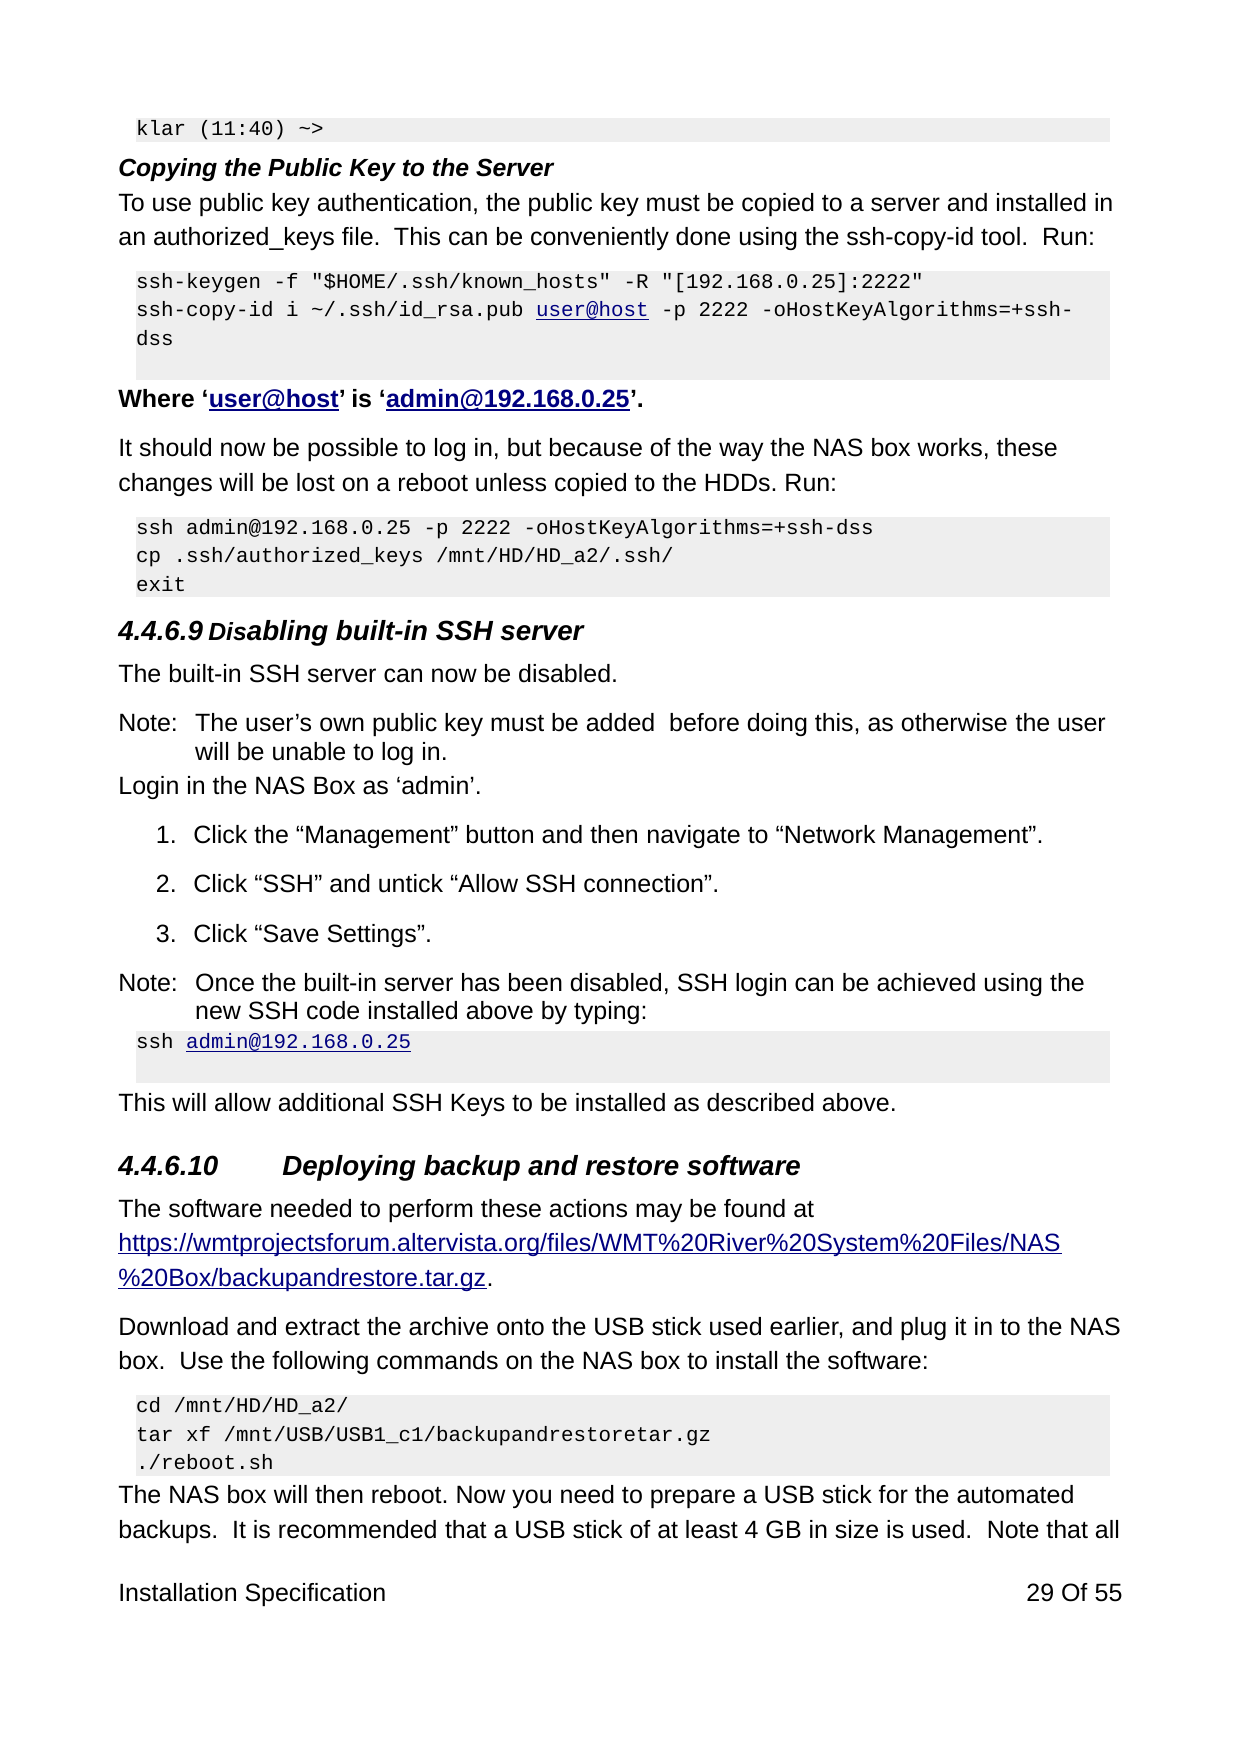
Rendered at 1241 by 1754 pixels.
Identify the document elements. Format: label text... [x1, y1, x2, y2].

text ssh admin@192.168.0.25 [136, 1031, 1110, 1055]
text ssh admin@192.168.0.25 -p 2222 -oHostKeyAlgorithms=+ssh-dss [136, 517, 1110, 541]
subtitle Disabling built-in SSH server [118, 614, 1122, 646]
text It should now be possible to log in, but because of the way the NAS box works, these changes will be lost on a reboot unless copied to the HDDs. Run: [118, 433, 1122, 497]
list Click “Save Settings”. [156, 918, 1122, 947]
text Note: The user’s own public key must be added before doing this, as otherwise the user will be unable to log in. [118, 708, 1122, 765]
text tar xf /mnt/USB/USB1_c1/backupandrestoretar.gz [136, 1423, 1110, 1447]
text The software needed to perform these actions may be found at https://wmtprojectsforum.altervista.org/files/WMT%20River%20System%20Files/NAS%20Box/backupandrestore.tar.gz. [118, 1194, 1122, 1291]
text ssh-keygen -f "$HOME/.ssh/known_hosts" -R "[192.168.0.25]:2222" [136, 271, 1110, 295]
text cd /mnt/HD/HD_a2/ [136, 1395, 1110, 1419]
text Where ‘user@host’ is ‘admin@192.168.0.25’. [118, 384, 1122, 413]
text The built-in SSH server can now be disabled. [118, 659, 1122, 688]
text Login in the NAS Box as ‘admin’. [118, 771, 1122, 800]
text This will allow additional SSH Keys to be installed as described above. [118, 1088, 1122, 1116]
subtitle Copying the Public Key to the Server [118, 153, 1122, 181]
subtitle Deploying backup and restore software [118, 1149, 1122, 1181]
text klar (11:40) ~> [136, 118, 1110, 142]
text exit [136, 574, 1110, 597]
list Click “SSH” and untick “Allow SSH connection”. [156, 869, 1122, 898]
text Note: Once the built-in server has been disabled, SSH login can be achieved using the new SSH code installed above by typing: [118, 968, 1122, 1025]
text ssh-copy-id i ~/.ssh/id_rsa.pub user@host -p 2222 -oHostKeyAlgorithms=+ssh-dss [136, 299, 1110, 351]
list Click the “Management” button and then navigate to “Network Management”. [156, 820, 1122, 849]
text Download and extract the archive onto the USB stick used earlier, and plug it in to the NAS box. Use the following commands on the NAS box to install the software: [118, 1312, 1122, 1375]
text The NAS box will then reboot. Now you need to prepare a USB stick for the automated backups. It is recommended that a USB stick of at least 4 GB in size is used. Note that all [118, 1480, 1122, 1543]
text cp .ssh/authorized_keys /mnt/HD/HD_a2/.ssh/ [136, 545, 1110, 569]
text ./reboot.sh [136, 1452, 1110, 1476]
text To use public key authentication, the public key must be copied to a server and installed in an authorized_keys file. This can be conveniently done using the ssh-copy-id tool. Run: [118, 187, 1122, 251]
